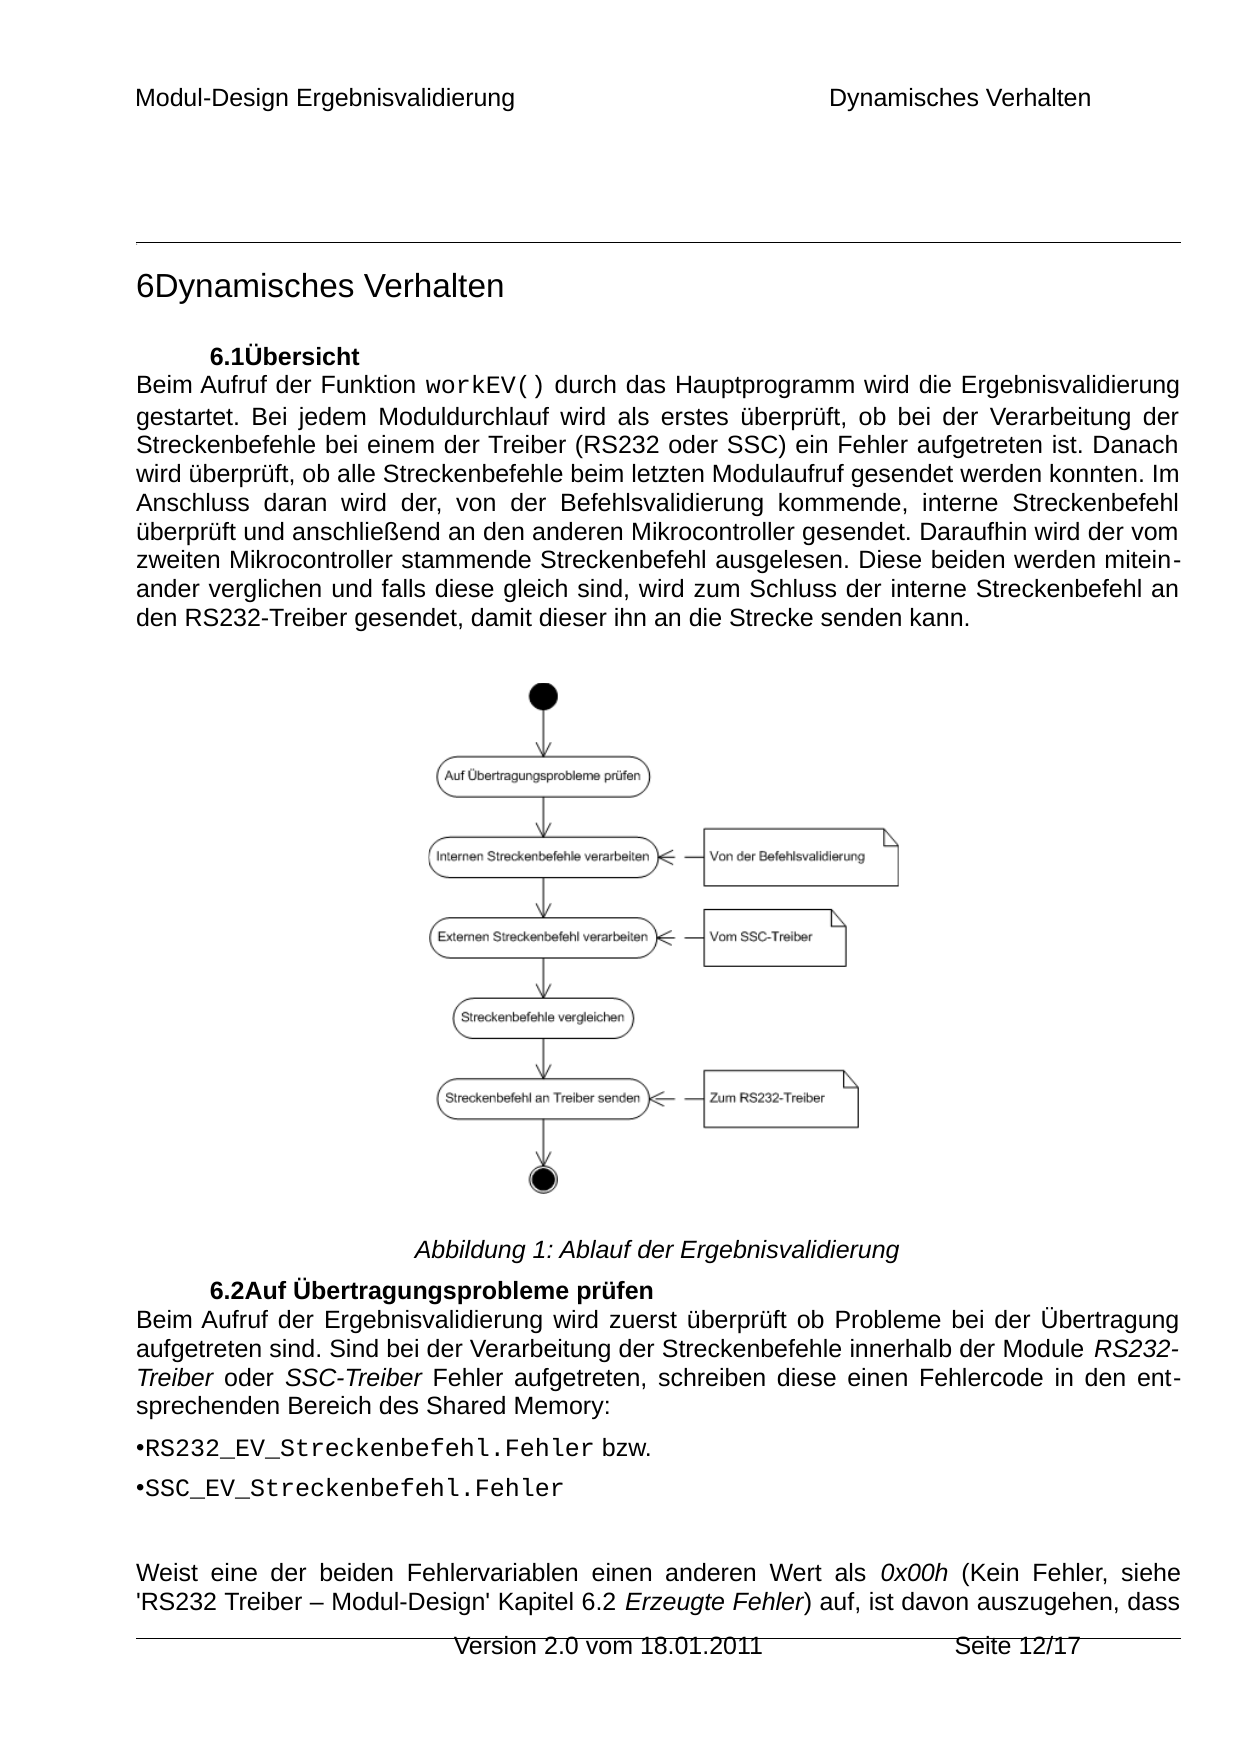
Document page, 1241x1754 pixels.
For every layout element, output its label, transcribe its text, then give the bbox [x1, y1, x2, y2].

list SSC_EV_Streckenbefehl.Fehler [136, 1476, 1181, 1504]
picture [428, 683, 899, 1194]
subtitle Auf Übertragungsprobleme prüfen [209, 1276, 1181, 1305]
text Weist eine der beiden Fehlervariablen einen anderen Wert als 0x00h (Kein Fehler, siehe 'RS232 Treiber – Modul-Design' Kapitel 6.2 Erzeugte Fehler) auf, ist davon auszugehen, dass [136, 1558, 1181, 1616]
text Abbildung 1: Ablauf der Ergebnisvalidierung [136, 1235, 1181, 1264]
text Beim Aufruf der Ergebnisvalidierung wird zuerst überprüft ob Probleme bei der Übertragung aufgetreten sind. Sind bei der Verarbeitung der Streckenbefehle innerhalb der Module RS232-Treiber oder SSC-Treiber Fehler aufgetreten, schreiben diese einen Fehlercode in den ent­sprechenden Bereich des Shared Memory: [136, 1305, 1181, 1420]
subtitle Dynamisches Verhalten [136, 266, 1181, 304]
subtitle Übersicht [209, 342, 1181, 371]
text Beim Aufruf der Funktion workEV() durch das Hauptprogramm wird die Ergebnisvalidierung gestartet. Bei jedem Moduldurchlauf wird als erstes überprüft, ob bei der Verarbeitung der Streckenbefehle bei einem der Treiber (RS232 oder SSC) ein Fehler aufgetreten ist. Danach wird überprüft, ob alle Streckenbefehle beim letzten Modulaufruf gesendet werden konnten. Im Anschluss daran wird der, von der Befehlsvalidierung kommende, interne Streckenbefehl überprüft und anschließend an den anderen Mikrocontroller gesendet. Daraufhin wird der vom zweiten Mikrocontroller stammende Streckenbefehl ausgelesen. Diese beiden werden mitein­ander verglichen und falls diese gleich sind, wird zum Schluss der interne Streckenbefehl an den RS232-Treiber gesendet, damit dieser ihn an die Strecke senden kann. [136, 371, 1181, 631]
list RS232_EV_Streckenbefehl.Fehler bzw. [136, 1433, 1181, 1463]
